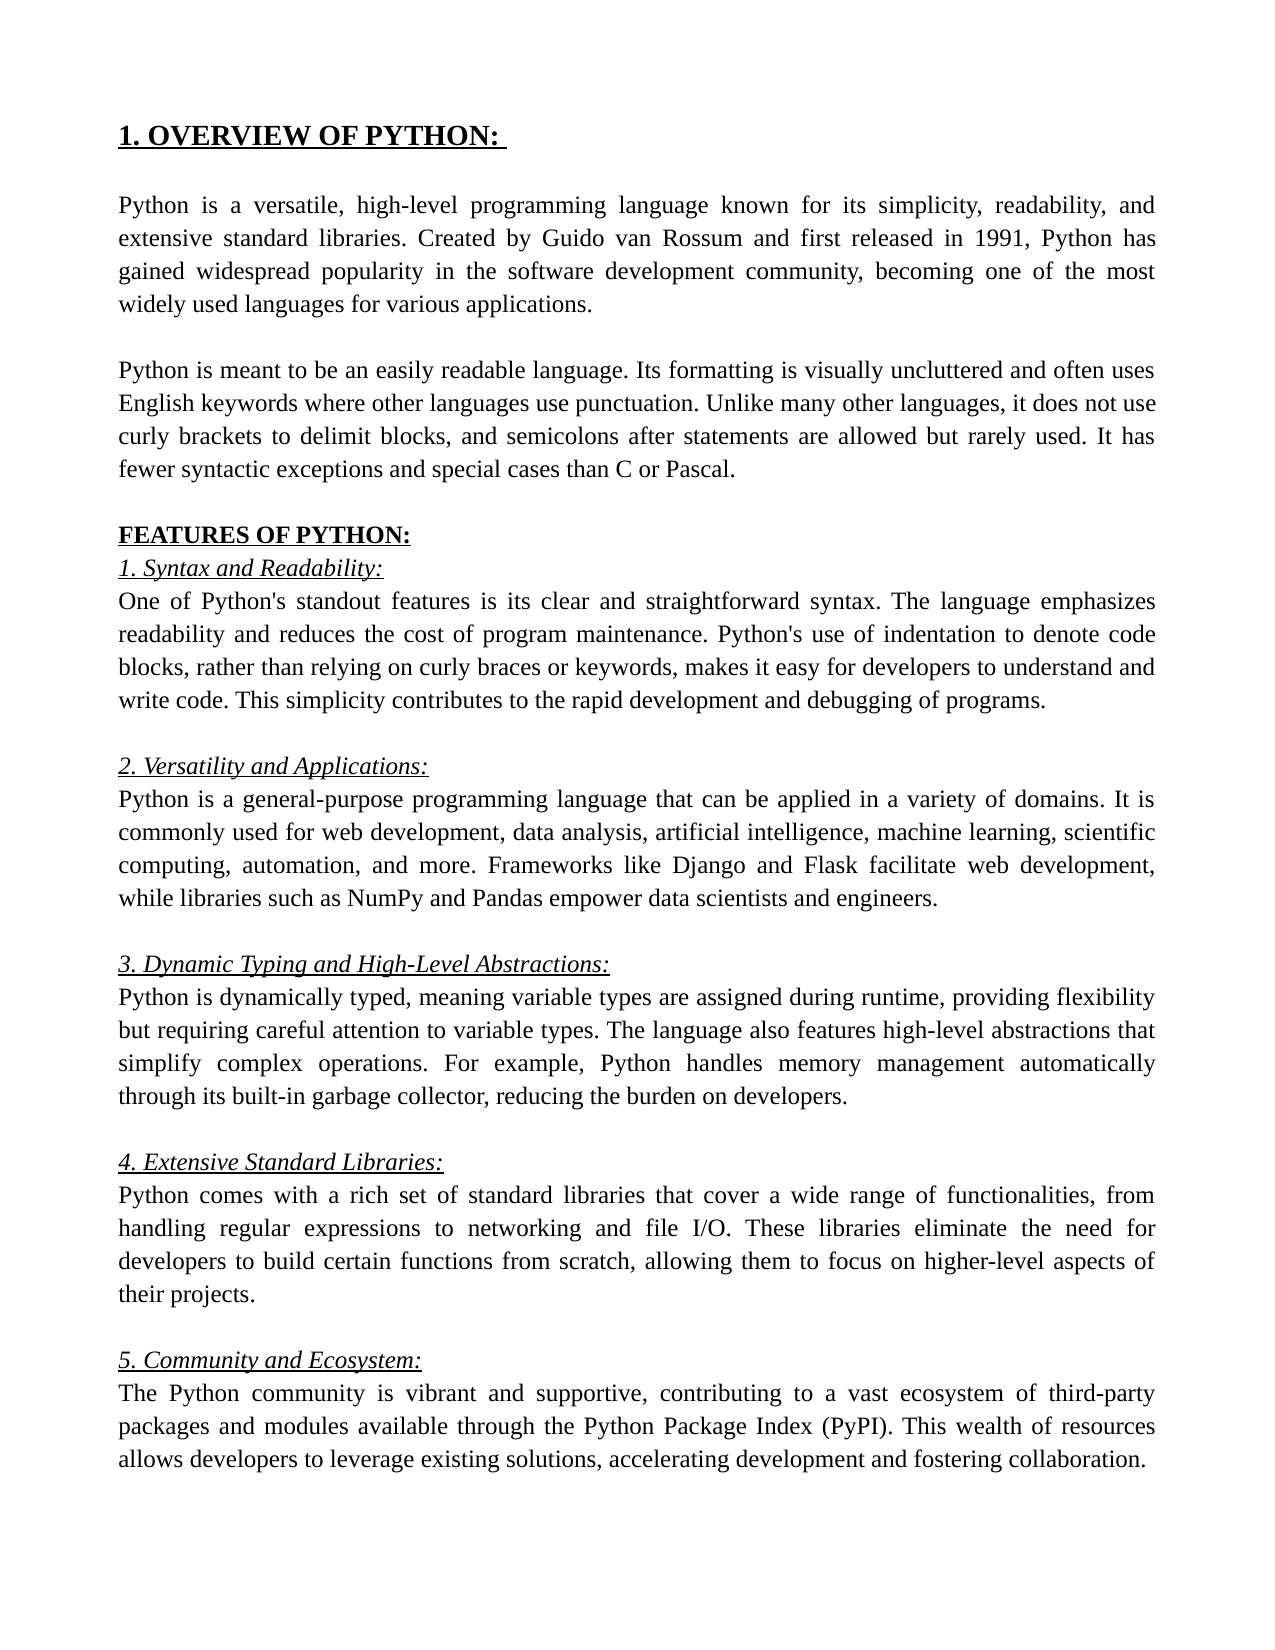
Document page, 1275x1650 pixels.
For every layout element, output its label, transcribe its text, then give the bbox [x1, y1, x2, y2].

text Python is a general-purpose programming language that can be applied in a variety of domains. It is commonly used for web development, data analysis, artificial intelligence, machine learning, scientific computing, automation, and more. Frameworks like Django and Flask facilitate web development, while libraries such as NumPy and Pandas empower data scientists and engineers. [118, 784, 1157, 912]
text 1. OVERVIEW OF PYTHON: [118, 118, 1157, 152]
text Python is meant to be an easily readable language. Its formatting is visually uncluttered and often uses English keywords where other languages use punctuation. Unlike many other languages, it does not use curly brackets to delimit blocks, and semicolons after statements are allowed but rarely used. It has fewer syntactic exceptions and special cases than C or Pascal. [118, 355, 1157, 483]
text 4. Extensive Standard Libraries: [118, 1147, 1157, 1176]
text Python is a versatile, high-level programming language known for its simplicity, readability, and extensive standard libraries. Created by Guido van Rossum and first released in 1991, Python has gained widespread popularity in the software development community, becoming one of the most widely used languages for various applications. [118, 190, 1157, 317]
text 1. Syntax and Readability: [118, 553, 1157, 582]
text One of Python's standout features is its clear and straightforward syntax. The language emphasizes readability and reduces the cost of program maintenance. Python's use of indentation to denote code blocks, rather than relying on curly braces or keywords, makes it easy for developers to understand and write code. This simplicity contributes to the rapid development and debugging of programs. [118, 586, 1157, 714]
text 3. Dynamic Typing and High-Level Abstractions: [118, 949, 1157, 978]
text 2. Versatility and Applications: [118, 751, 1157, 780]
text Python comes with a rich set of standard libraries that cover a wide range of functionalities, from handling regular expressions to networking and file I/O. These libraries eliminate the need for developers to build certain functions from scratch, allowing them to focus on higher-level aspects of their projects. [118, 1180, 1157, 1308]
text 5. Community and Ecosystem: [118, 1345, 1157, 1374]
text Python is dynamically typed, meaning variable types are assigned during runtime, providing flexibility but requiring careful attention to variable types. The language also features high-level abstractions that simplify complex operations. For example, Python handles memory management automatically through its built-in garbage collector, reducing the burden on developers. [118, 982, 1157, 1110]
text FEATURES OF PYTHON: [118, 520, 1157, 549]
text The Python community is vibrant and supportive, contributing to a vast ecosystem of third-party packages and modules available through the Python Package Index (PyPI). This wealth of resources allows developers to leverage existing solutions, accelerating development and fostering collaboration. [118, 1378, 1157, 1473]
